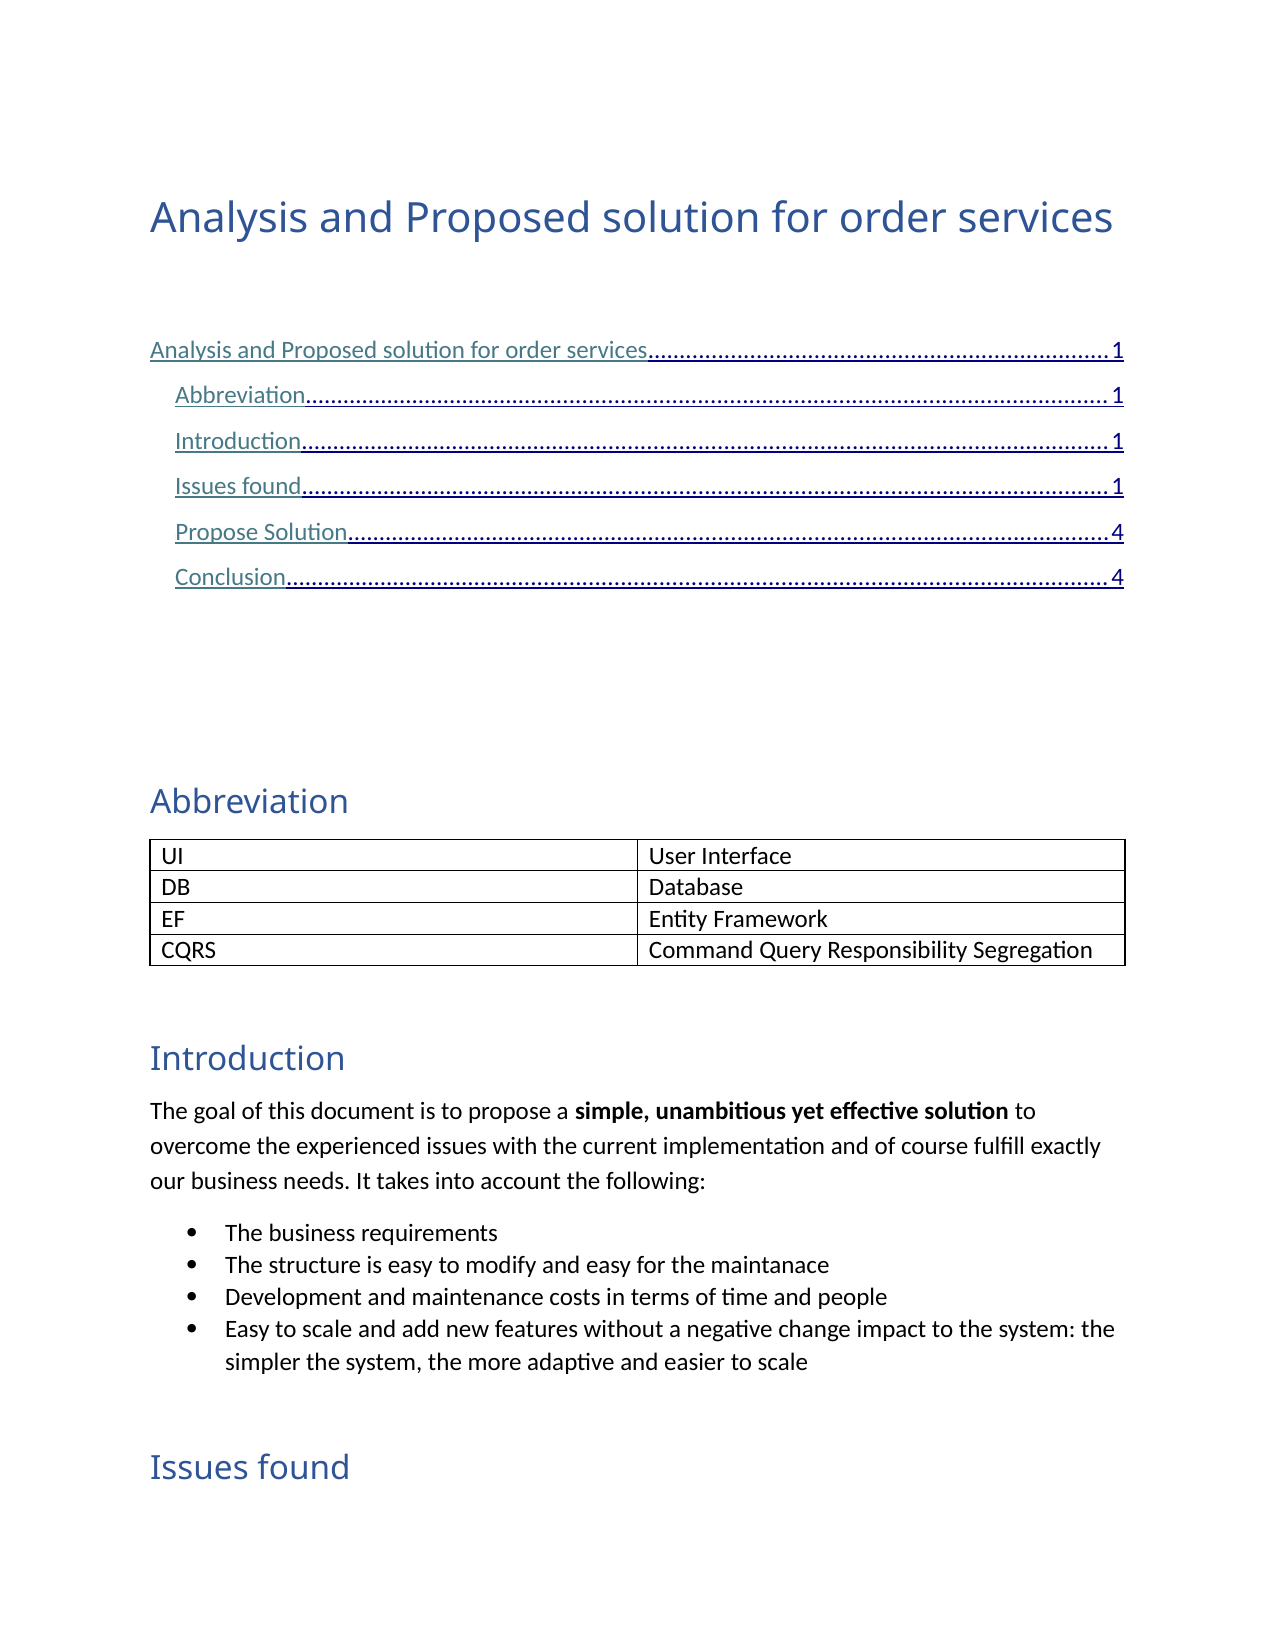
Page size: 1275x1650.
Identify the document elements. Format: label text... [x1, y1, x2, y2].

text Abbreviation 1 [175, 379, 1125, 410]
table_cell Database [638, 871, 1124, 902]
text Conclusion 4 [175, 561, 1125, 592]
table_header UI [151, 840, 637, 870]
text Issues found 1 [175, 470, 1125, 501]
table_cell Command Query Responsibility Segregation [638, 935, 1124, 965]
text Analysis and Proposed solution for order services 1 [150, 334, 1125, 365]
subtitle Abbreviation [150, 778, 1125, 824]
table_cell CQRS [151, 935, 637, 965]
list The structure is easy to modify and easy for the maintanace [187, 1249, 1125, 1279]
subtitle Analysis and Proposed solution for order services [150, 187, 1125, 244]
subtitle Issues found [150, 1444, 1125, 1489]
subtitle Introduction [150, 1034, 1125, 1080]
list The business requirements [187, 1217, 1125, 1247]
text Propose Solution 4 [175, 516, 1125, 546]
table_cell Entity Framework [638, 903, 1124, 933]
text The goal of this document is to propose a simple, unambitious yet effective solution to overcome the experienced issues with the current implementation and of course fulfill exactly our business needs. It takes into account the following: [150, 1095, 1125, 1196]
table_cell EF [151, 903, 637, 933]
list Development and maintenance costs in terms of time and people [187, 1281, 1125, 1312]
text Introduction 1 [175, 425, 1125, 456]
table_header User Interface [638, 840, 1124, 870]
table_cell DB [151, 871, 637, 902]
list Easy to scale and add new features without a negative change impact to the system: the simpler the system, the more adaptive and easier to scale [187, 1313, 1125, 1376]
